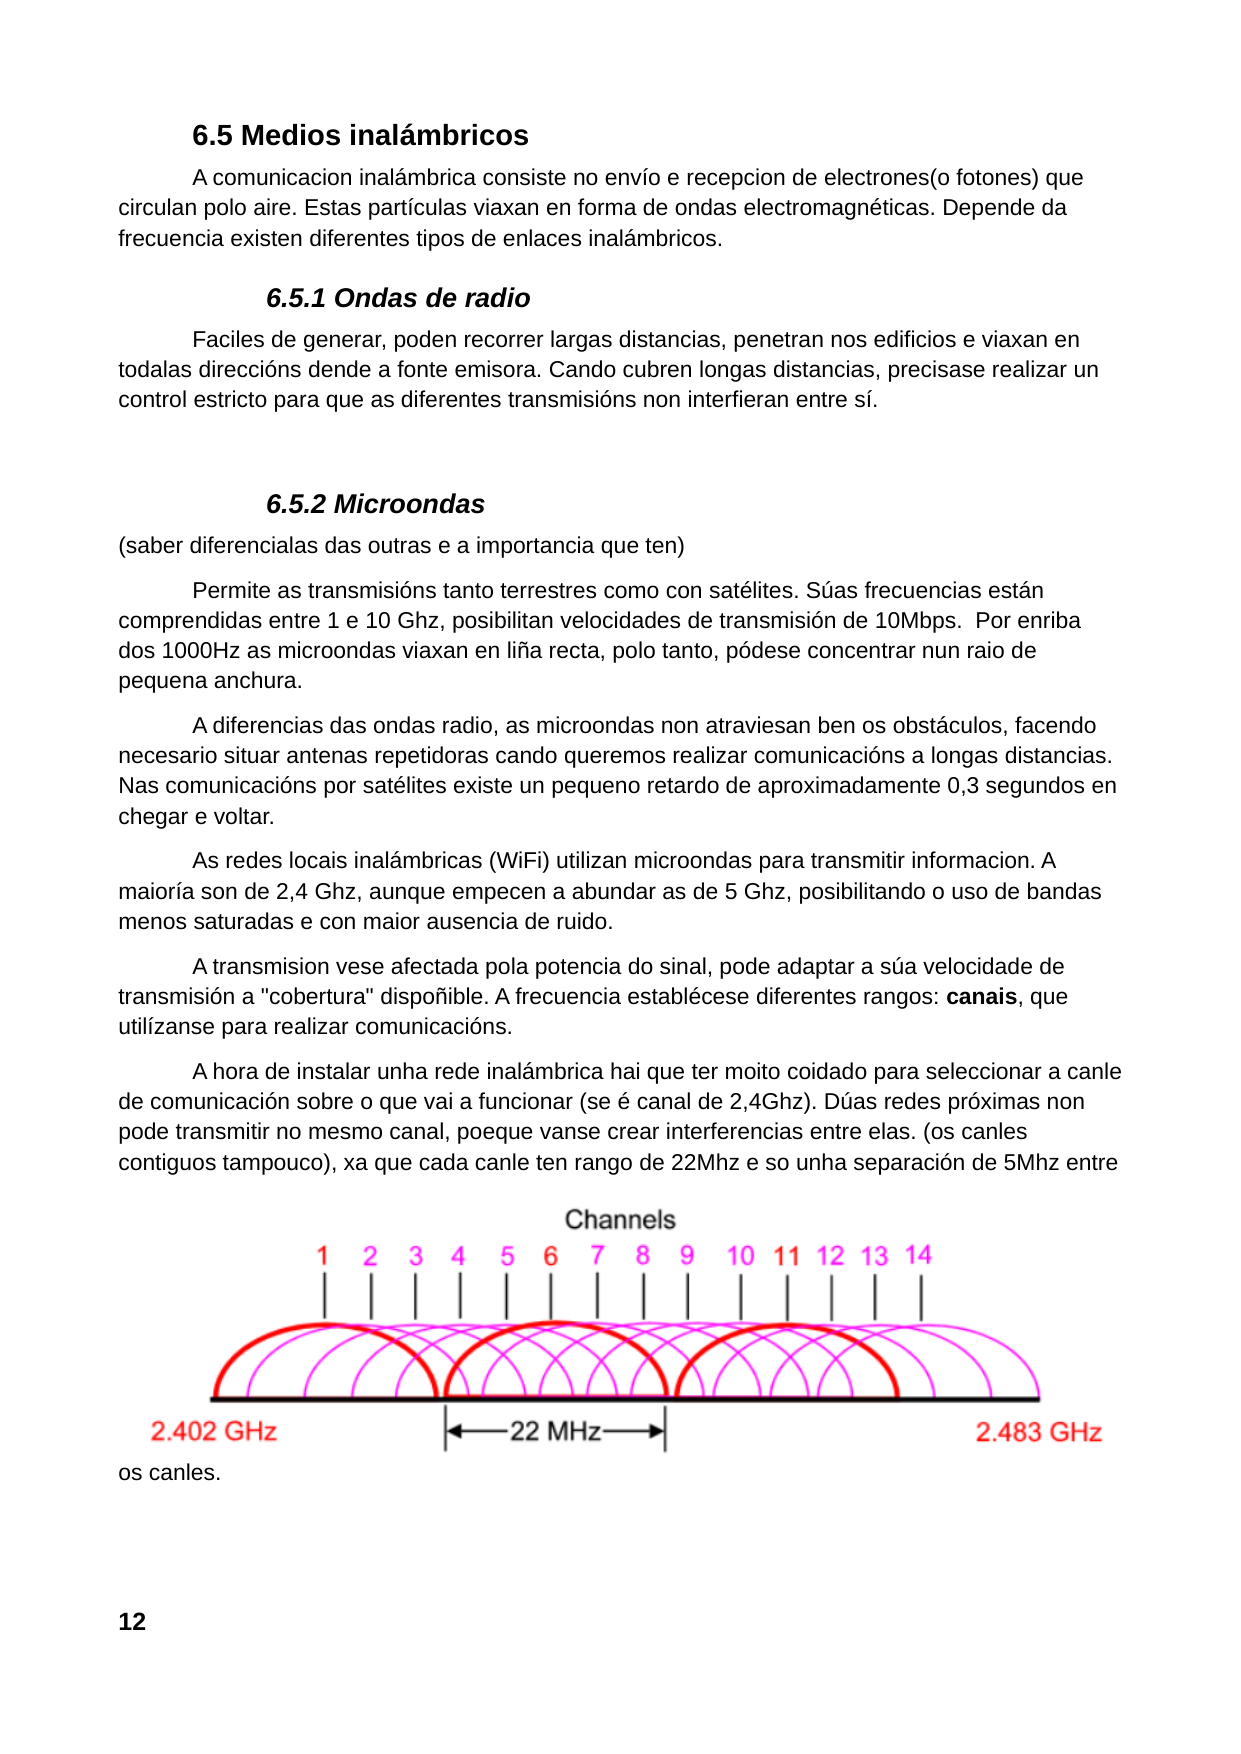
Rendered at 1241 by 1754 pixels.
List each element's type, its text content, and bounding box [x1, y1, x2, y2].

text (saber diferencialas das outras e a importancia que ten) [118, 532, 1122, 558]
text A hora de instalar unha rede inalámbrica hai que ter moito coidado para seleccionar a canle de comunicación sobre o que vai a funcionar (se é canal de 2,4Ghz). Dúas redes próximas non pode transmitir no mesmo canal, poeque vanse crear interferencias entre elas. (os canles contiguos tampouco), xa que cada canle ten rango de 22Mhz e so unha separación de 5Mhz entre [118, 1058, 1122, 1204]
subtitle 6.5.1 Ondas de radio [118, 282, 1122, 313]
text Permite as transmisións tanto terrestres como con satélites. Súas frecuencias están comprendidas entre 1 e 10 Ghz, posibilitan velocidades de transmisión de 10Mbps. Por enriba dos 1000Hz as microondas viaxan en liña recta, polo tanto, pódese concentrar nun raio de pequena anchura. [118, 577, 1122, 694]
text As redes locais inalámbricas (WiFi) utilizan microondas para transmitir informacion. A maioría son de 2,4 Ghz, aunque empecen a abundar as de 5 Ghz, posibilitando o uso de bandas menos saturadas e con maior ausencia de ruido. [118, 847, 1122, 934]
text Faciles de generar, poden recorrer largas distancias, penetran nos edificios e viaxan en todalas direccións dende a fonte emisora. Cando cubren longas distancias, precisase realizar un control estricto para que as diferentes transmisións non interfieran entre sí. [118, 326, 1122, 412]
text os canles. [118, 1459, 1122, 1485]
subtitle 6.5 Medios inalámbricos [118, 118, 1122, 152]
text A transmision vese afectada pola potencia do sinal, pode adaptar a súa velocidade de transmisión a "cobertura" dispoñible. A frecuencia establécese diferentes rangos: canais, que utilízanse para realizar comunicacións. [118, 953, 1122, 1039]
subtitle 6.5.2 Microondas [118, 488, 1122, 519]
text A comunicacion inalámbrica consiste no envío e recepcion de electrones(o fotones) que circulan polo aire. Estas partículas viaxan en forma de ondas electromagnéticas. Depende da frecuencia existen diferentes tipos de enlaces inalámbricos. [118, 164, 1122, 251]
picture [118, 1204, 1123, 1459]
text A diferencias das ondas radio, as microondas non atraviesan ben os obstáculos, facendo necesario situar antenas repetidoras cando queremos realizar comunicacións a longas distancias. Nas comunicacións por satélites existe un pequeno retardo de aproximadamente 0,3 segundos en chegar e voltar. [118, 712, 1122, 829]
